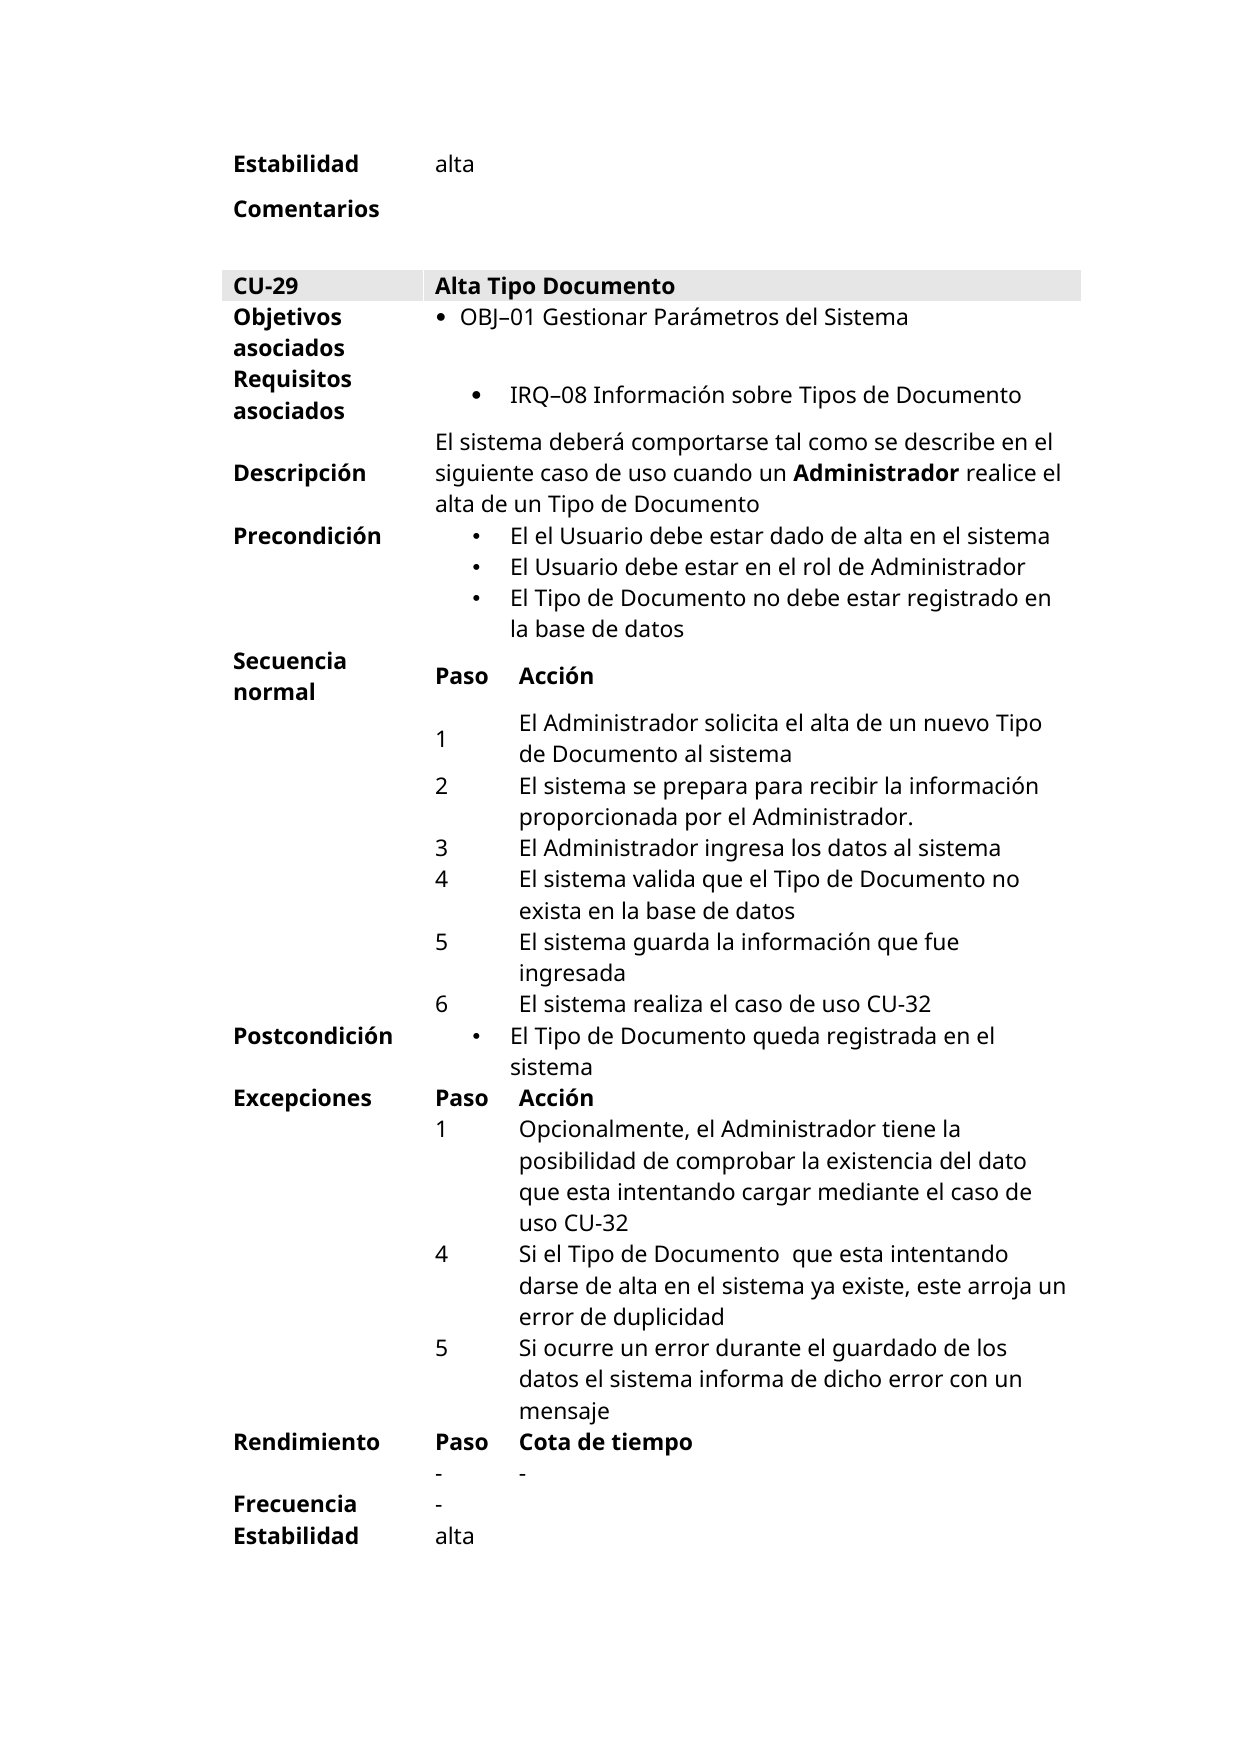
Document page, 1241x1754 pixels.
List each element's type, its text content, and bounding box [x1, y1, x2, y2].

table_cell [222, 707, 423, 1019]
table_cell Secuencia normal [222, 645, 423, 707]
table_cell Objetivos asociados [222, 301, 423, 363]
table_cell Frecuencia [222, 1488, 423, 1519]
table_header CU-29 [222, 270, 423, 301]
table_cell 3 [424, 832, 507, 863]
table_cell 1 [424, 707, 507, 769]
table_cell alta [424, 1520, 1081, 1551]
table_cell - [424, 1488, 1081, 1519]
table_cell [424, 179, 1081, 238]
table_cell El sistema se prepara para recibir la información proporcionada por el Administrador. [508, 770, 1081, 832]
table_header Alta Tipo Documento [424, 270, 1081, 301]
table_cell OBJ–01 Gestionar Parámetros del Sistema [424, 301, 1081, 363]
table_cell Requisitos asociados [222, 363, 423, 426]
table_cell Precondición [222, 520, 423, 644]
table_cell El sistema realiza el caso de uso CU-32 [508, 988, 1081, 1019]
table_cell El el Usuario debe estar dado de alta en el sistema El Usuario debe estar en el rol de Administrador El Tipo de Documento no debe estar registrado en la base de datos [424, 520, 1081, 644]
table_cell Cota de tiempo [508, 1426, 1081, 1457]
table_cell El sistema valida que el Tipo de Documento no exista en la base de datos [508, 863, 1081, 926]
table_cell 2 [424, 770, 507, 832]
table_cell 1 [424, 1113, 507, 1238]
table_cell El sistema guarda la información que fue ingresada [508, 926, 1081, 988]
table_cell Excepciones [222, 1082, 423, 1113]
table_cell 5 [424, 1332, 507, 1426]
table_cell Si el Tipo de Documento que esta intentando darse de alta en el sistema ya existe, este arroja un error de duplicidad [508, 1238, 1081, 1332]
table_cell Postcondición [222, 1020, 423, 1082]
table_cell alta [424, 148, 1081, 179]
table_cell Estabilidad [222, 1520, 423, 1551]
table_cell Comentarios [222, 179, 423, 238]
table_cell Opcionalmente, el Administrador tiene la posibilidad de comprobar la existencia del dato que esta intentando cargar mediante el caso de uso CU-32 [508, 1113, 1081, 1238]
table_cell 5 [424, 926, 507, 988]
table_cell El sistema deberá comportarse tal como se describe en el siguiente caso de uso cuando un Administrador realice el alta de un Tipo de Documento [424, 426, 1081, 519]
table_cell - [508, 1457, 1081, 1488]
table_cell El Tipo de Documento queda registrada en el sistema [424, 1020, 1081, 1082]
table_cell - [424, 1457, 507, 1488]
table_cell IRQ–08 Información sobre Tipos de Documento [424, 363, 1081, 426]
table_cell Paso [424, 645, 507, 707]
table_cell Estabilidad [222, 148, 423, 179]
table_cell Acción [508, 645, 1081, 707]
table_cell Acción [508, 1082, 1081, 1113]
table_cell Paso [424, 1426, 507, 1457]
table_cell [222, 1457, 423, 1488]
table_cell Rendimiento [222, 1426, 423, 1457]
table_cell 4 [424, 1238, 507, 1332]
table_cell El Administrador ingresa los datos al sistema [508, 832, 1081, 863]
table_cell El Administrador solicita el alta de un nuevo Tipo de Documento al sistema [508, 707, 1081, 769]
table_cell Paso [424, 1082, 507, 1113]
table_cell 6 [424, 988, 507, 1019]
table_cell Descripción [222, 426, 423, 519]
table_cell [222, 1113, 423, 1426]
table_cell 4 [424, 863, 507, 926]
table_cell Si ocurre un error durante el guardado de los datos el sistema informa de dicho error con un mensaje [508, 1332, 1081, 1426]
